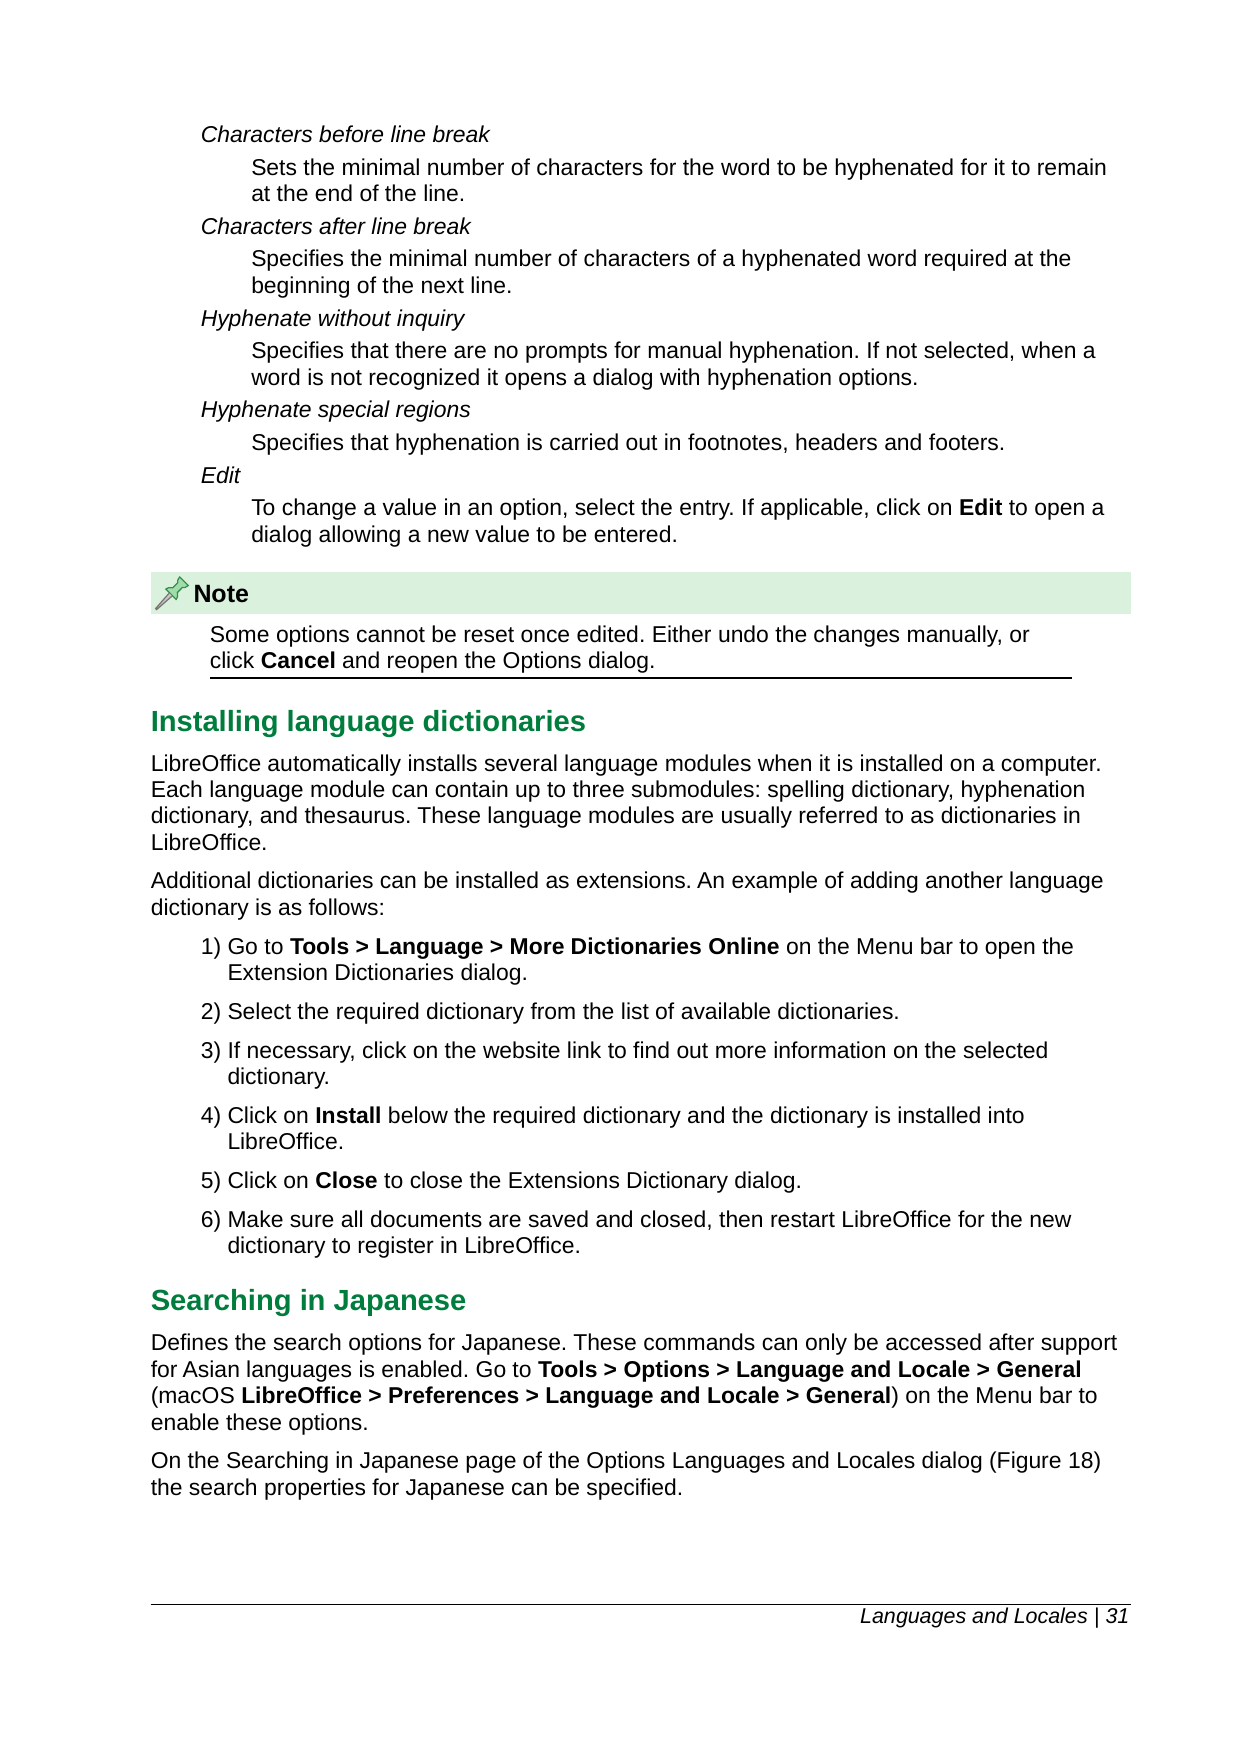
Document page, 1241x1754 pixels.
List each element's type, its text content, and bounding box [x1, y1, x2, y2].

text Some options cannot be reset once edited. Either undo the changes manually, or click Cancel and reopen the Options dialog. [209, 621, 1072, 679]
text Hyphenate without inquiry [201, 304, 1131, 331]
text Edit [201, 462, 1131, 488]
list Make sure all documents are saved and closed, then restart LibreOffice for the new dictionary to register in LibreOffice. [227, 1206, 1131, 1259]
text On the Searching in Japanese page of the Options Languages and Locales dialog (Figure 18) the search properties for Japanese can be specified. [151, 1447, 1131, 1500]
text Specifies that hyphenation is carried out in footnotes, headers and footers. [251, 429, 1131, 455]
list Click on Install below the required dictionary and the dictionary is installed into LibreOffice. [227, 1102, 1131, 1154]
list Additional dictionaries can be installed as extensions. An example of adding another language dictionary is as follows: [151, 867, 1131, 920]
list If necessary, click on the website link to find out more information on the selected dictionary. [227, 1037, 1131, 1089]
text Hyphenate special regions [201, 396, 1131, 423]
list Select the required dictionary from the list of available dictionaries. [227, 998, 1131, 1024]
subtitle Installing language dictionaries [151, 703, 1131, 737]
text Sets the minimal number of characters for the word to be hyphenated for it to remain at the end of the line. [251, 154, 1131, 206]
text Specifies the minimal number of characters of a hyphenated word required at the beginning of the next line. [251, 245, 1131, 298]
list Click on Close to close the Extensions Dictionary dialog. [227, 1167, 1131, 1193]
text Defines the search options for Japanese. These commands can only be accessed after support for Asian languages is enabled. Go to Tools > Options > Language and Locale > General (macOS LibreOffice > Preferences > Language and Locale > General) on the Menu bar to enable these options. [151, 1329, 1131, 1435]
text Specifies that there are no prompts for manual hyphenation. If not selected, when a word is not recognized it opens a dialog with hyphenation options. [251, 337, 1131, 390]
text To change a value in an option, select the entry. If applicable, click on Edit to open a dialog allowing a new value to be entered. [251, 494, 1131, 547]
subtitle Searching in Japanese [151, 1283, 1131, 1317]
list Go to Tools > Language > More Dictionaries Online on the Menu bar to open the Extension Dictionaries dialog. [227, 933, 1131, 985]
text Characters before line break [201, 121, 1131, 147]
text Characters after line break [201, 213, 1131, 239]
subtitle Note [193, 572, 1131, 614]
text LibreOffice automatically installs several language modules when it is installed on a computer. Each language module can contain up to three submodules: spelling dictionary, hyphenation dictionary, and thesaurus. These language modules are usually referred to as dictionaries in LibreOffice. [151, 749, 1131, 855]
